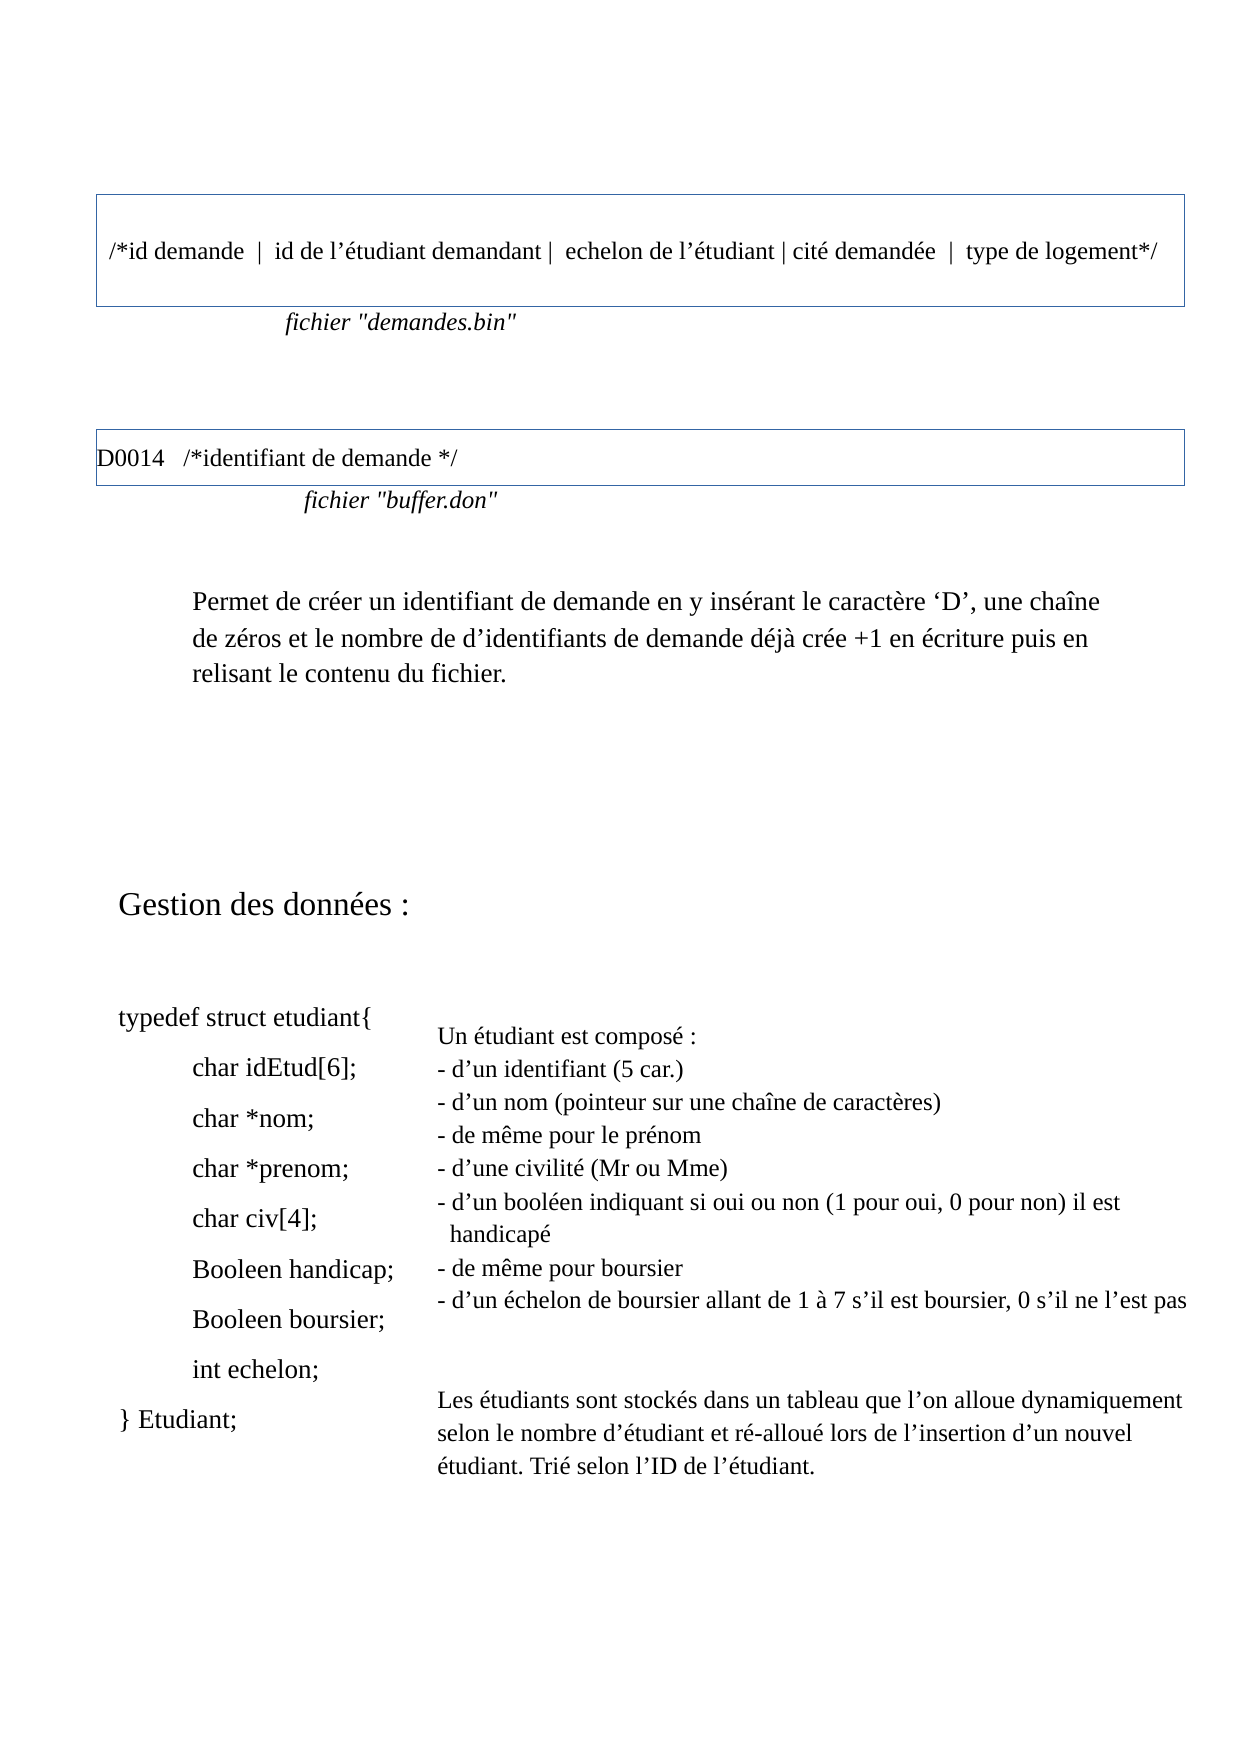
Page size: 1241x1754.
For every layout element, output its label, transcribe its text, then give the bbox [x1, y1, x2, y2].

text char *nom; [118, 1102, 1122, 1133]
text typedef struct etudiant{ [118, 1001, 1122, 1032]
text char idEtud[6]; [118, 1051, 1122, 1083]
text Booleen boursier; [118, 1303, 1122, 1334]
text Permet de créer un identifiant de demande en y insérant le caractère ‘D’, une chaîne de zéros et le nombre de d’identifiants de demande déjà crée +1 en écriture puis en relisant le contenu du fichier. [118, 579, 1122, 689]
text } Etudiant; [118, 1404, 1122, 1435]
text fichier "demandes.bin" [148, 307, 655, 336]
text char civ[4]; [118, 1202, 1122, 1233]
text char *prenom; [118, 1152, 1122, 1183]
text Booleen handicap; [118, 1253, 1122, 1284]
text Gestion des données : [118, 884, 1122, 922]
text int echelon; [118, 1353, 1122, 1384]
text fichier "buffer.don" [148, 486, 655, 514]
